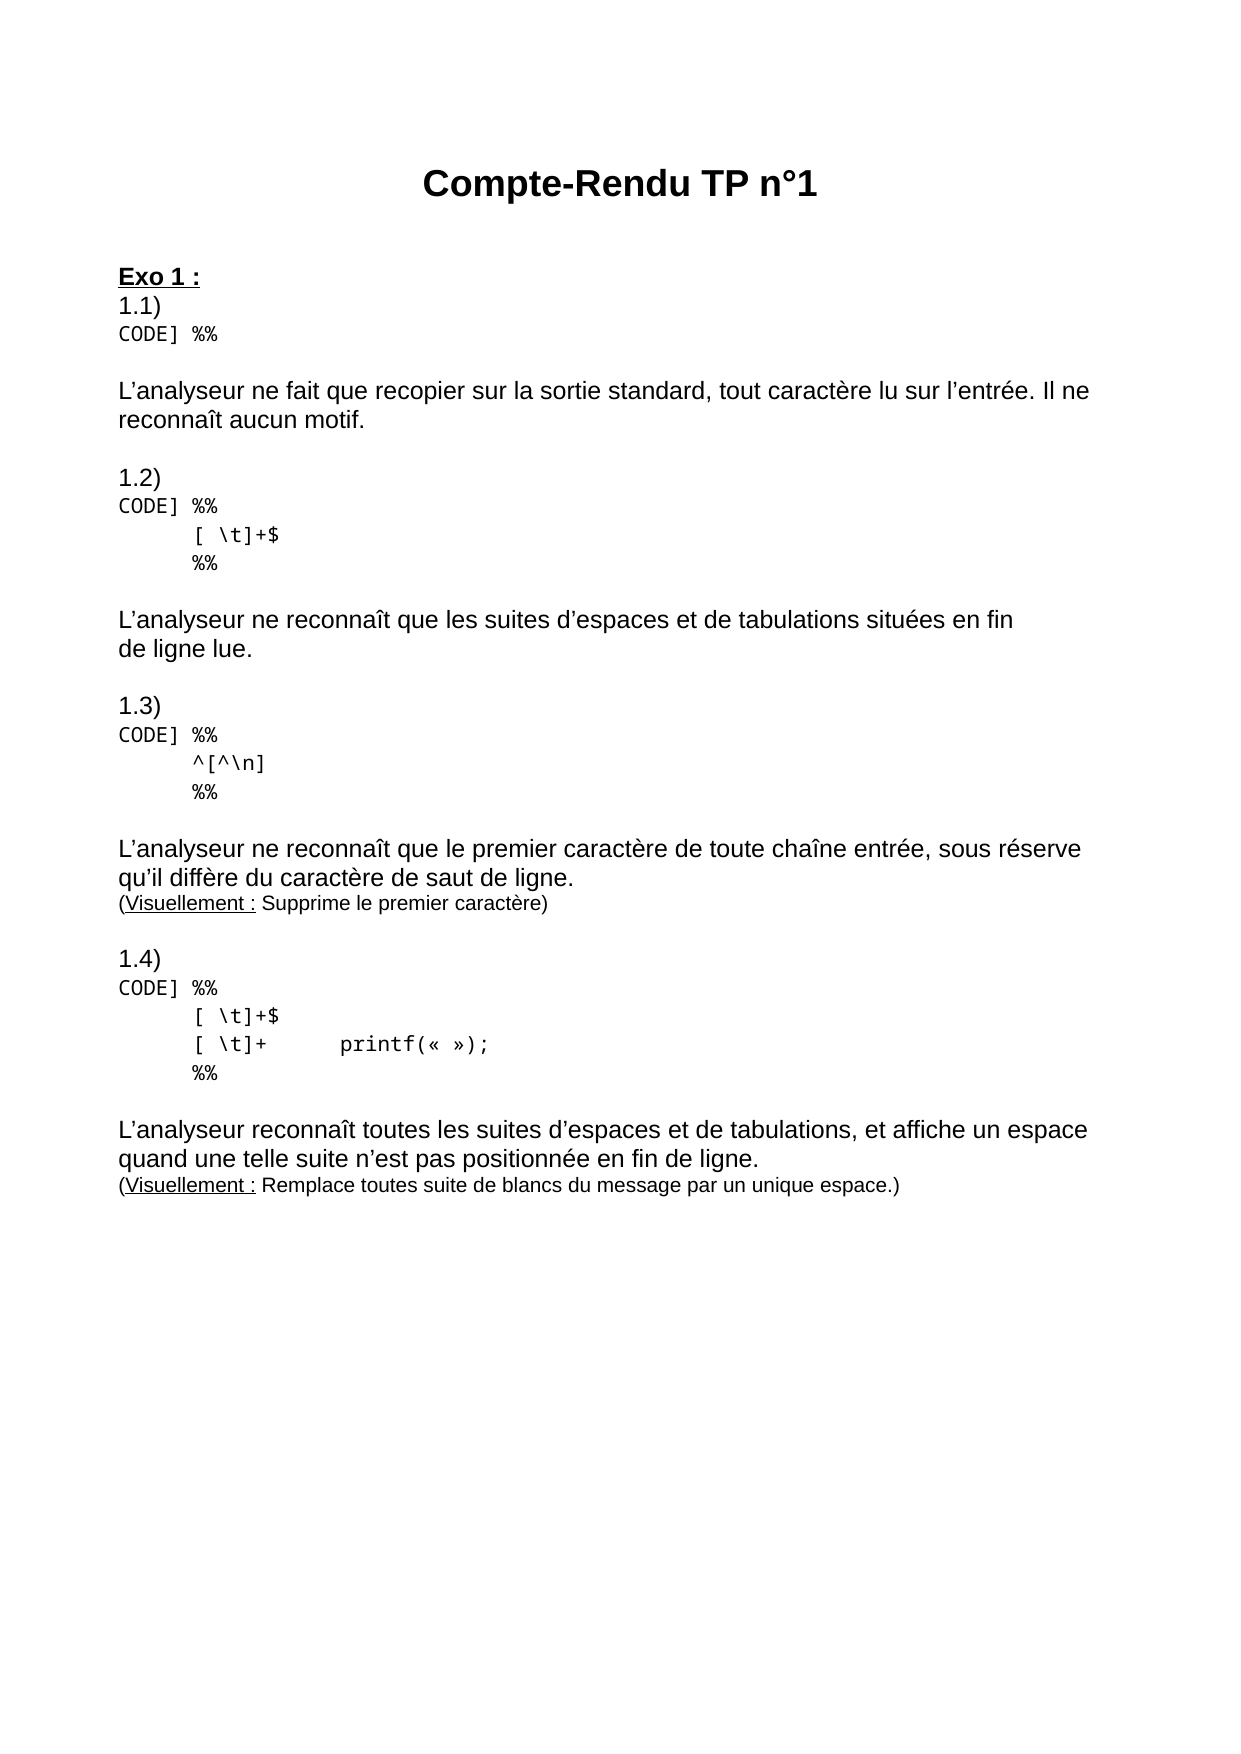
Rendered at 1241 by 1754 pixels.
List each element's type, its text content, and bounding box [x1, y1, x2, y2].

text %% [118, 548, 1122, 577]
text Compte-Rendu TP n°1 [118, 161, 1122, 204]
text 1.4) [118, 944, 1122, 973]
text CODE] %% [118, 319, 1122, 348]
text [ \t]+$ [118, 1001, 1122, 1029]
text 1.3) [118, 691, 1122, 720]
text (Visuellement : Remplace toutes suite de blancs du message par un unique espace.) [118, 1172, 1122, 1196]
text CODE] %% [118, 973, 1122, 1001]
text [ \t]+$ [118, 520, 1122, 548]
text CODE] %% [118, 720, 1122, 748]
text L’analyseur ne reconnaît que le premier caractère de toute chaîne entrée, sous réserve qu’il diffère du caractère de saut de ligne. [118, 834, 1122, 891]
text 1.2) [118, 462, 1122, 491]
text %% [118, 777, 1122, 805]
text 1.1) [118, 291, 1122, 319]
text ^[^\n] [118, 748, 1122, 777]
text [ \t]+ printf(« »); [118, 1029, 1122, 1058]
text L’analyseur ne reconnaît que les suites d’espaces et de tabulations situées en fin [118, 605, 1122, 634]
text Exo 1 : [118, 262, 1122, 291]
text de ligne lue. [118, 634, 1122, 662]
text %% [118, 1058, 1122, 1086]
text CODE] %% [118, 491, 1122, 520]
text (Visuellement : Supprime le premier caractère) [118, 891, 1122, 915]
text L’analyseur ne fait que recopier sur la sortie standard, tout caractère lu sur l’entrée. Il ne reconnaît aucun motif. [118, 376, 1122, 434]
text L’analyseur reconnaît toutes les suites d’espaces et de tabulations, et affiche un espace quand une telle suite n’est pas positionnée en fin de ligne. [118, 1115, 1122, 1172]
